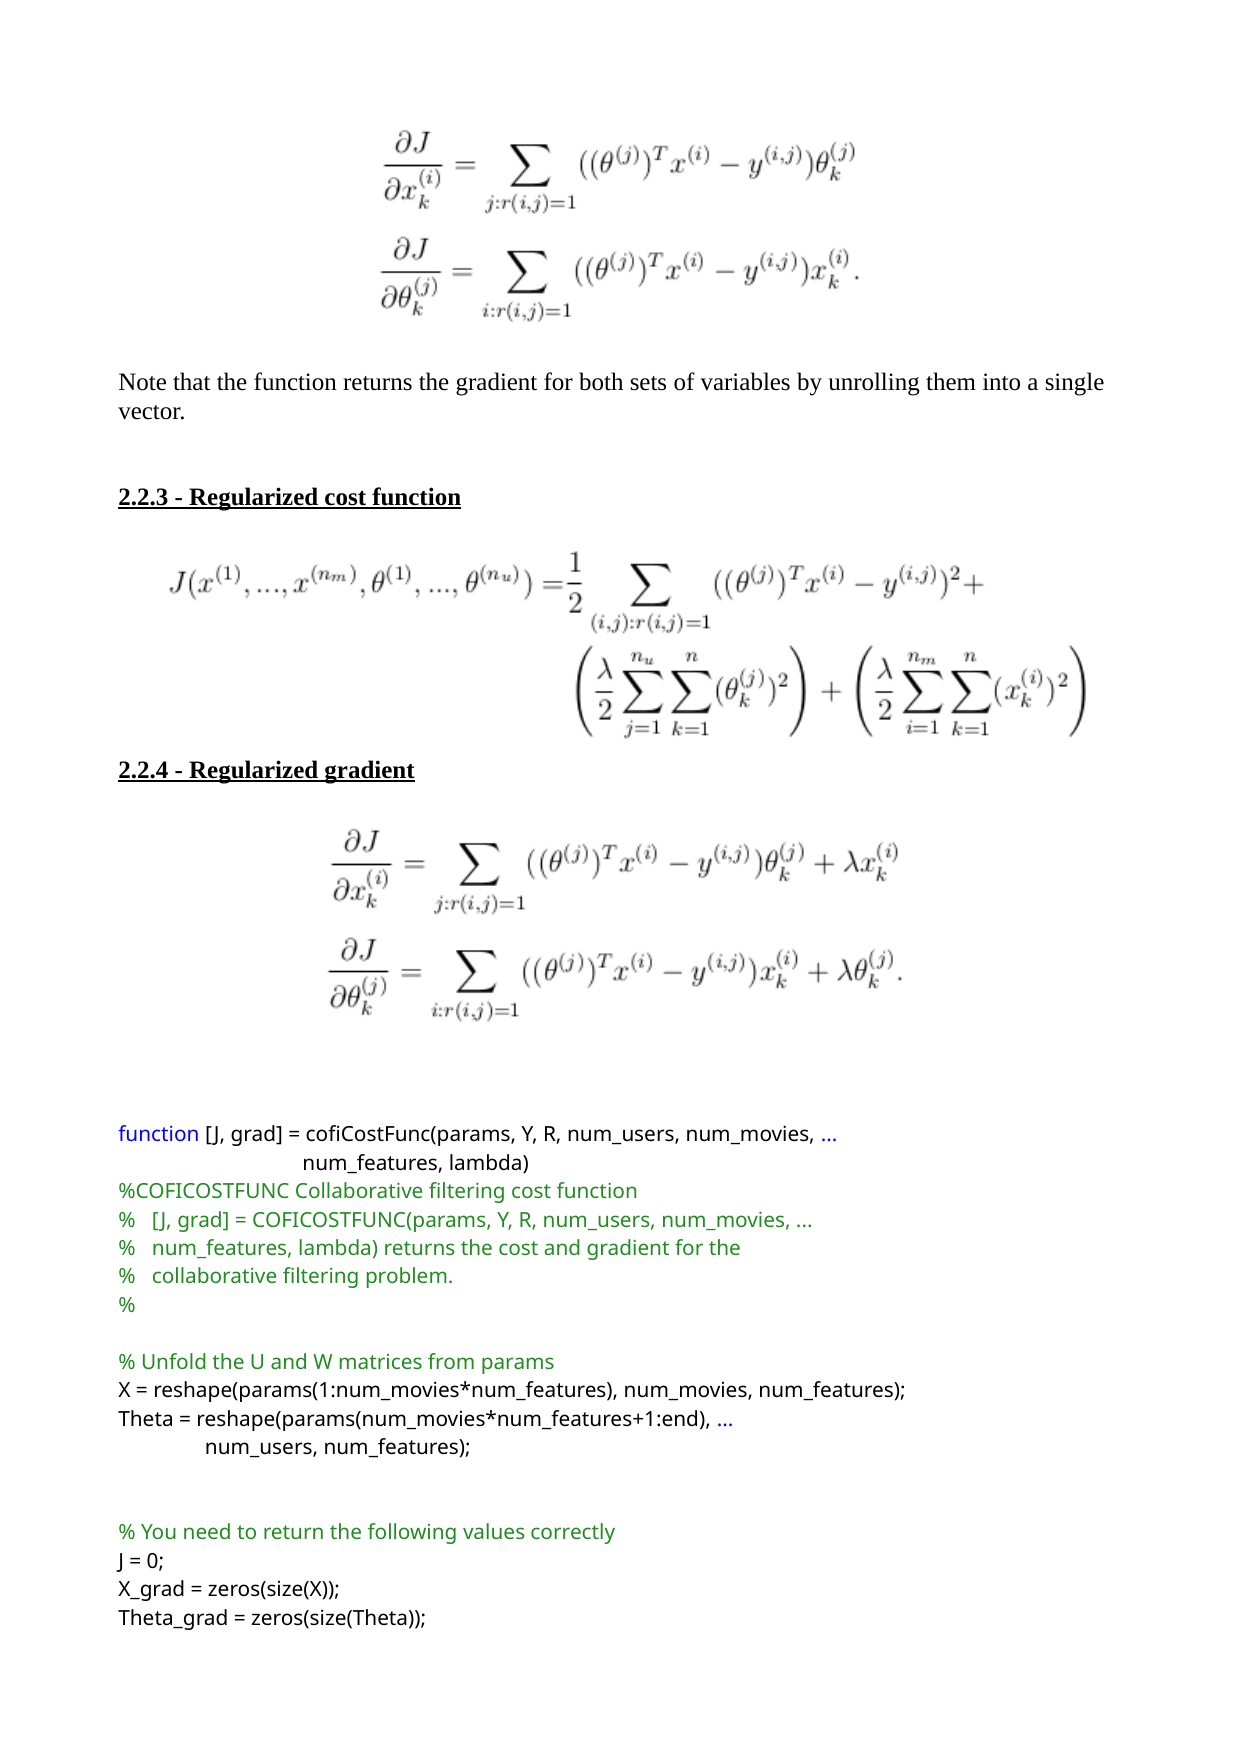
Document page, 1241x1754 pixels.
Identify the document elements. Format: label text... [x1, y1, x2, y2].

text 2.2.4 - Regularized gradient [118, 540, 1122, 784]
text Note that the function returns the gradient for both sets of variables by unrolling them into a single vector. [118, 367, 1122, 425]
text % num_features, lambda) returns the cost and gradient for the [118, 1233, 1122, 1262]
text Theta_grad = zeros(size(Theta)); [118, 1603, 1122, 1631]
picture [143, 539, 1097, 756]
text % [J, grad] = COFICOSTFUNC(params, Y, R, num_users, num_movies, ... [118, 1205, 1122, 1233]
text function [J, grad] = cofiCostFunc(params, Y, R, num_users, num_movies, ... [118, 1119, 1122, 1148]
picture [362, 118, 878, 339]
text J = 0; [118, 1546, 1122, 1574]
text 2.2.3 - Regularized cost function [118, 482, 1122, 511]
text % [118, 1290, 1122, 1318]
text X = reshape(params(1:num_movies*num_features), num_movies, num_features); [118, 1375, 1122, 1404]
text num_users, num_features); [118, 1432, 1122, 1461]
text X_grad = zeros(size(X)); [118, 1574, 1122, 1603]
picture [322, 812, 918, 1034]
text num_features, lambda) [118, 1148, 1122, 1176]
text %COFICOSTFUNC Collaborative filtering cost function [118, 1176, 1122, 1205]
text % Unfold the U and W matrices from params [118, 1347, 1122, 1375]
text Theta = reshape(params(num_movies*num_features+1:end), ... [118, 1404, 1122, 1432]
text % collaborative filtering problem. [118, 1262, 1122, 1290]
text % You need to return the following values correctly [118, 1517, 1122, 1546]
